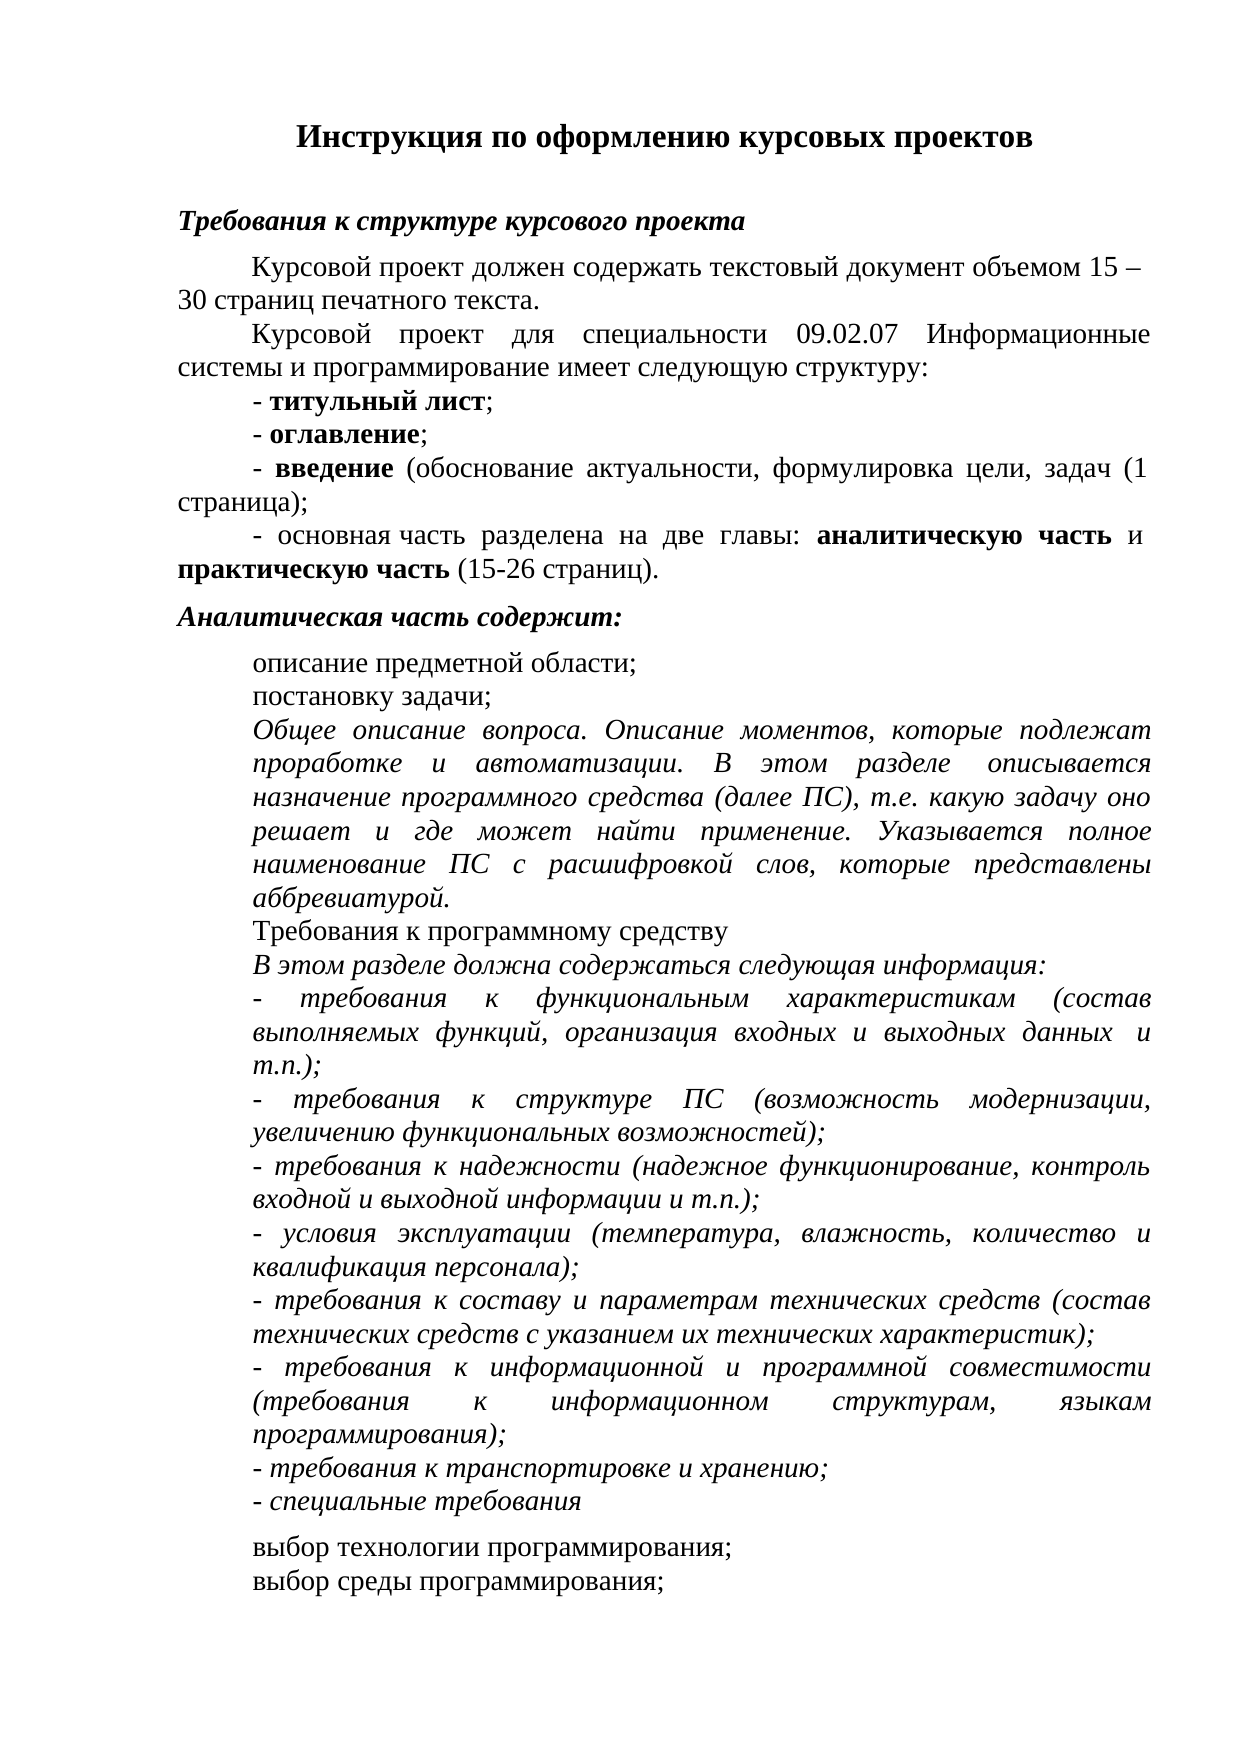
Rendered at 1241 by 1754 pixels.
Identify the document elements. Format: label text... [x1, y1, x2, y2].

list постановку задачи; [215, 678, 1201, 712]
list требования к надежности (надежное функционирование, контроль входной и выходной информации и т.п.); [252, 1148, 1151, 1215]
subtitle титульный лист; [252, 383, 1201, 417]
list оглавление; [252, 417, 1201, 450]
list условия эксплуатации (температура, влажность, количество и квалификация персонала); [252, 1215, 1151, 1282]
text Общее описание вопроса. Описание моментов, которые подлежат проработке и автоматизации. В этом разделе описывается назначение программного средства (далее ПС), т.е. какую задачу оно решает и где может найти применение. Указывается полное наименование ПС с расшифровкой слов, которые представлены аббревиатурой. [252, 712, 1152, 913]
list основная часть разделена на две главы: аналитическую часть и [252, 517, 1201, 551]
list требования к составу и параметрам технических средств (состав технических средств с указанием их технических характеристик); [252, 1282, 1151, 1349]
list требования к функциональным характеристикам (состав выполняемых функций, организация входных и выходных данных и т.п.); [252, 980, 1152, 1081]
list требования к информационной и программной совместимости (требования к информационном структурам, языкам программирования); [252, 1349, 1151, 1450]
subtitle Требования к структуре курсового проекта [177, 203, 1201, 236]
list Требования к программному средству [215, 913, 1201, 947]
text Курсовой проект должен содержать текстовый документ объемом 15 – 30 страниц печатного текста. [177, 249, 1152, 316]
list специальные требования [252, 1483, 1201, 1517]
text В этом разделе должна содержаться следующая информация: [252, 947, 1201, 980]
list описание предметной области; [215, 645, 1201, 678]
list выбор технологии программирования; [215, 1529, 1201, 1563]
list выбор среды программирования; [215, 1563, 1201, 1597]
text практическую часть (15-26 страниц). [177, 551, 1201, 584]
text Курсовой проект для специальности 09.02.07 Информационные системы и программирование имеет следующую структуру: [177, 316, 1152, 383]
list введение (обоснование актуальности, формулировка цели, задач (1 страница); [177, 450, 1151, 517]
subtitle Аналитическая часть содержит: [177, 599, 1201, 632]
list требования к структуре ПС (возможность модернизации, увеличению функциональных возможностей); [252, 1081, 1151, 1148]
title Инструкция по оформлению курсовых проектов [295, 116, 1034, 154]
list требования к транспортировке и хранению; [252, 1450, 1201, 1483]
